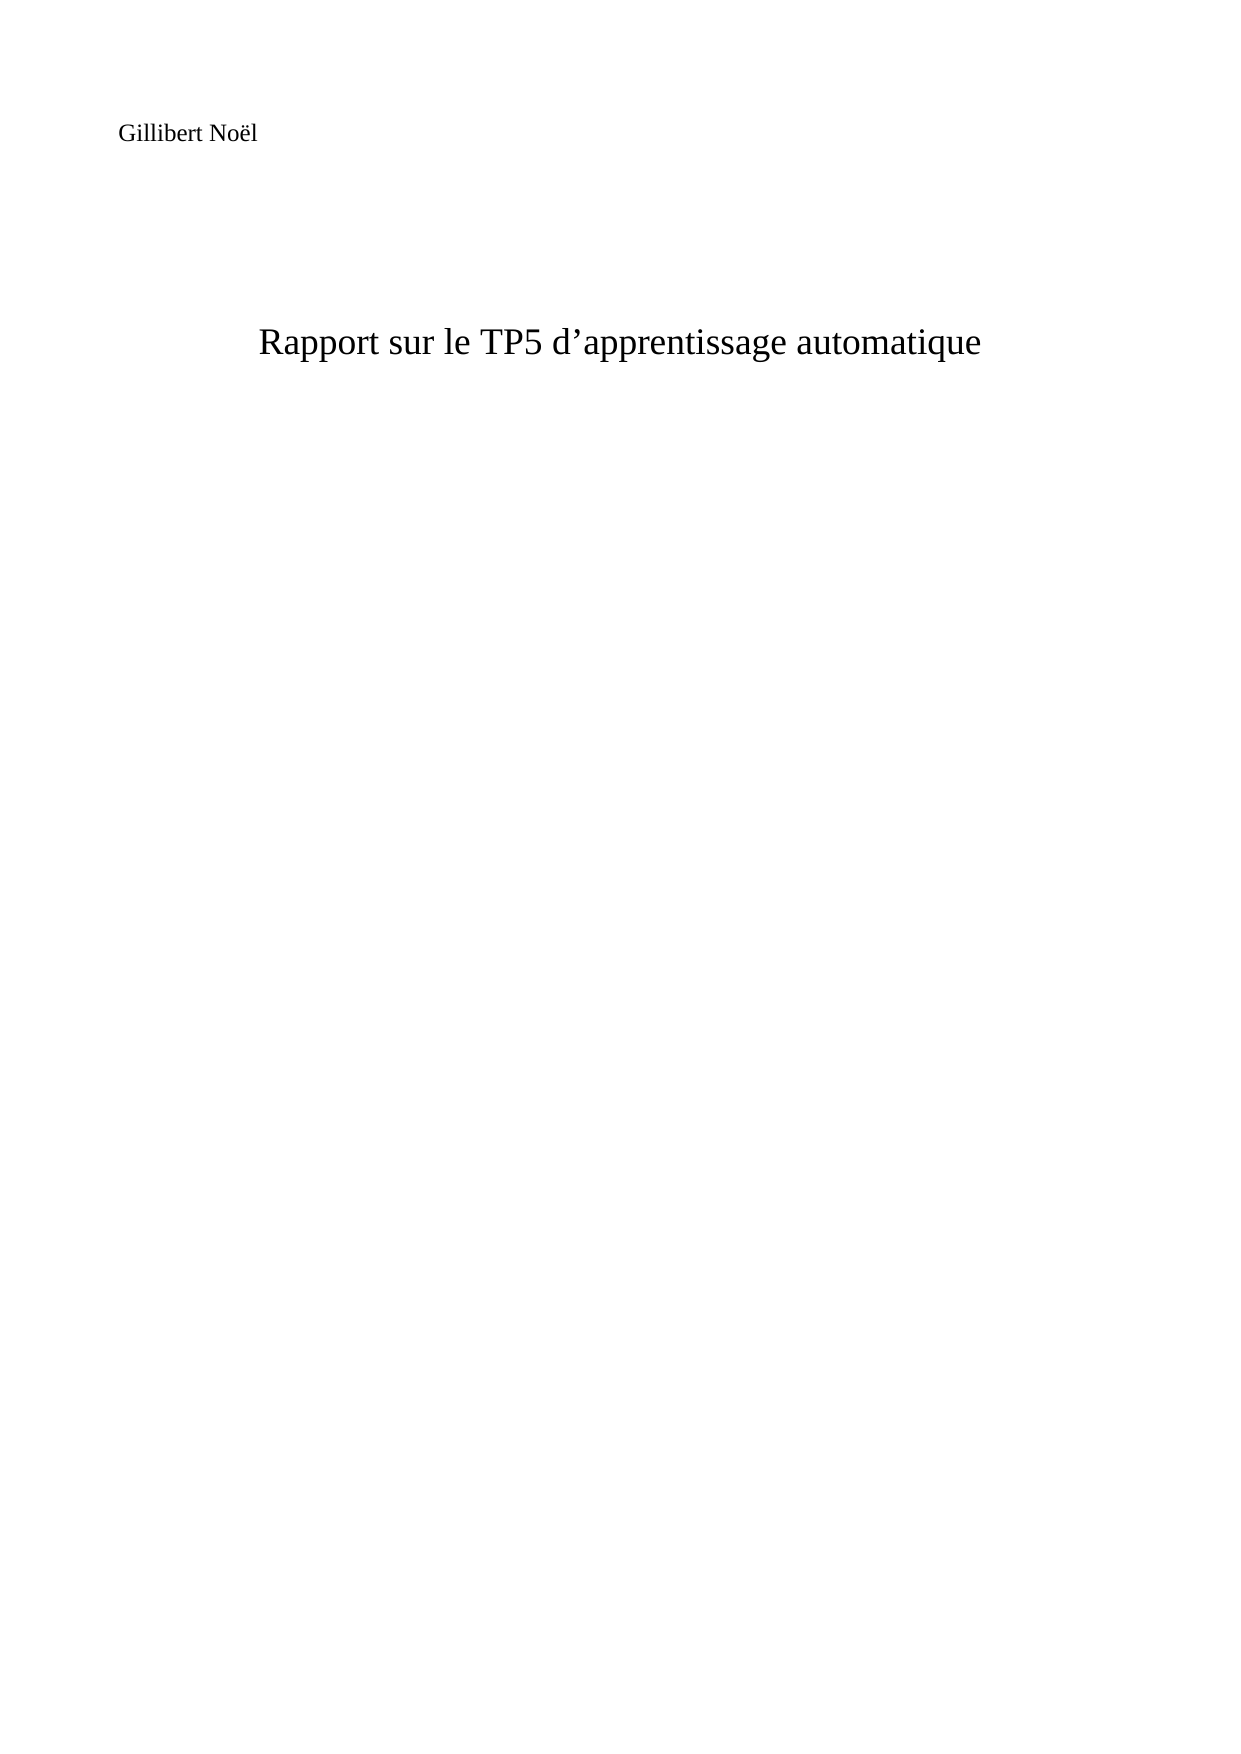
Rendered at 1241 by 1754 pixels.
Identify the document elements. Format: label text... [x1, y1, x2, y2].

text Gillibert Noël [118, 118, 1122, 147]
text Rapport sur le TP5 d’apprentissage automatique [118, 319, 1122, 362]
